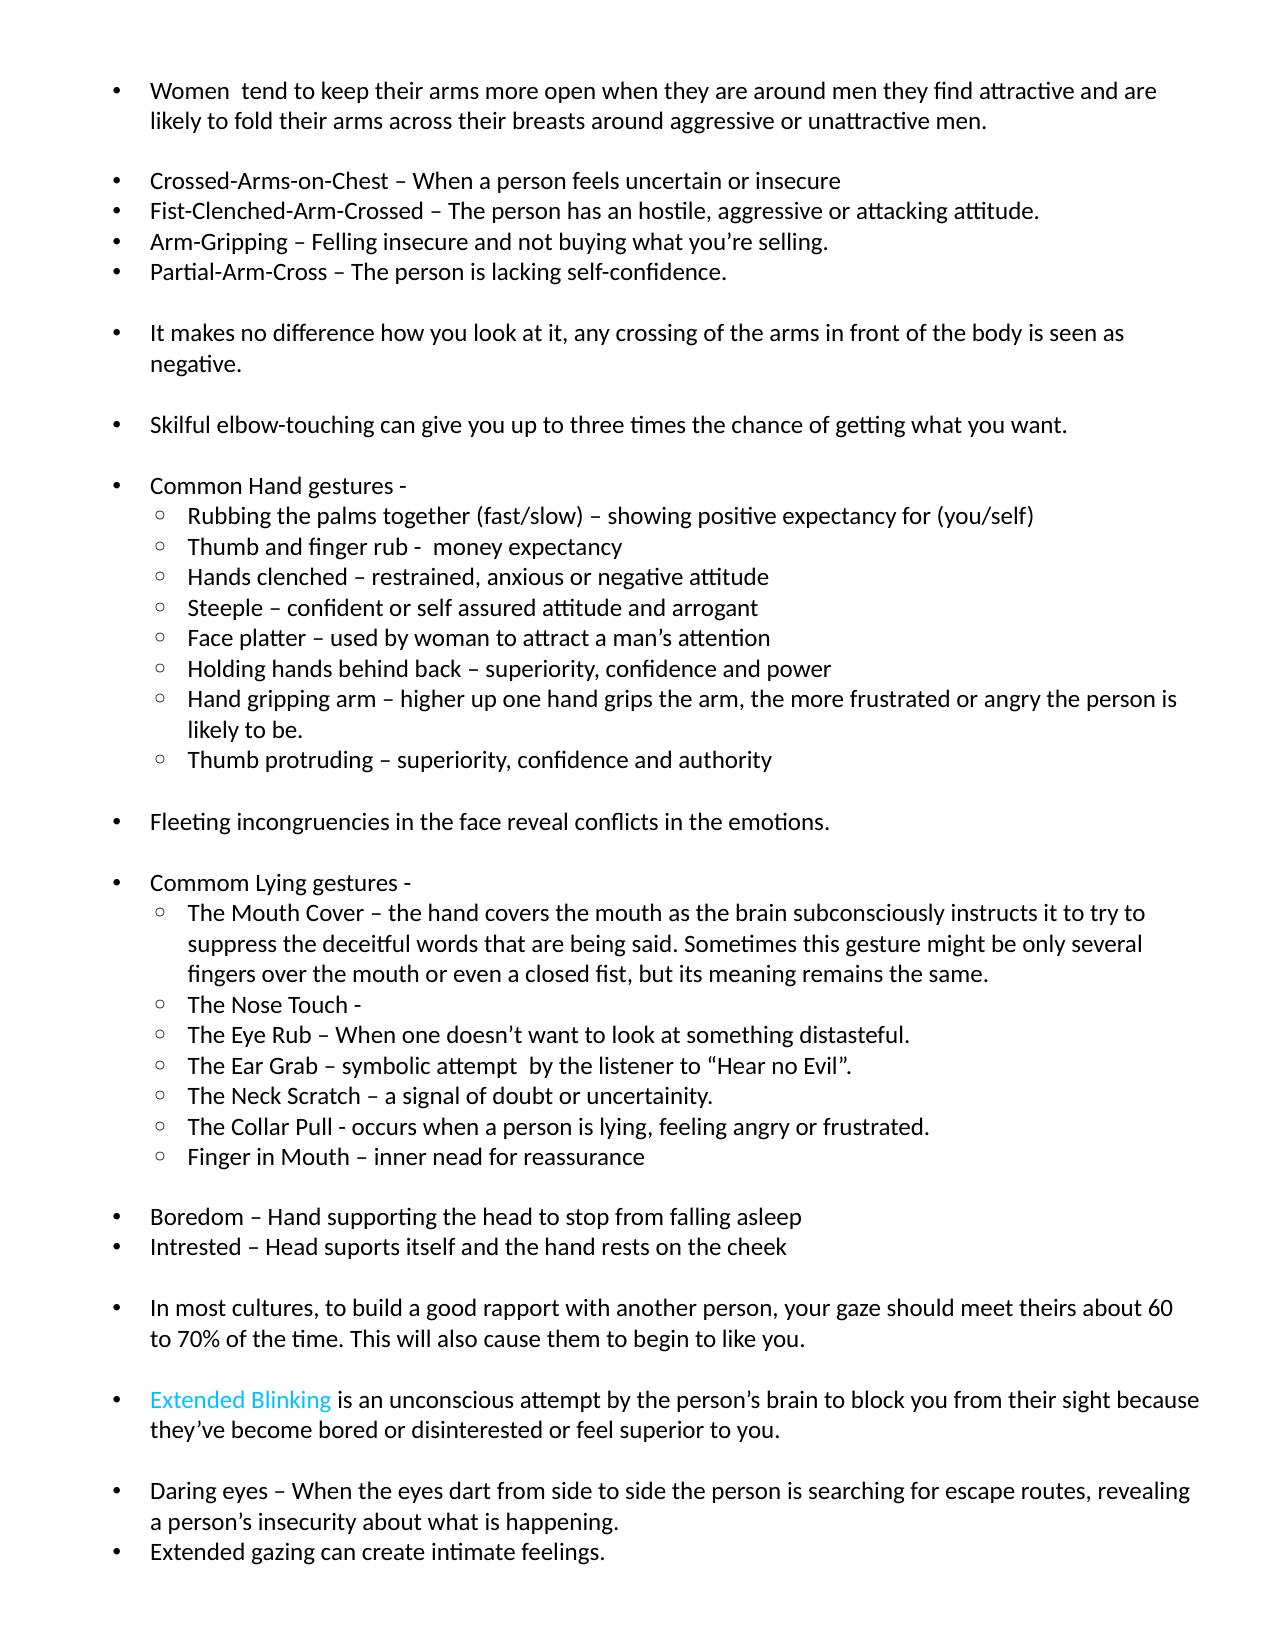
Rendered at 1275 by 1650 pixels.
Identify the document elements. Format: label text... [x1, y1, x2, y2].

list Holding hands behind back – superiority, confidence and power [150, 653, 1200, 684]
list Common Hand gestures - [112, 470, 1200, 501]
list In most cultures, to build a good rapport with another person, your gaze should meet theirs about 60 to 70% of the time. This will also cause them to begin to like you. [112, 1292, 1200, 1353]
list Daring eyes – When the eyes dart from side to side the person is searching for escape routes, revealing a person’s insecurity about what is happening. [112, 1475, 1200, 1536]
list Commom Lying gestures - [112, 867, 1200, 897]
list The Eye Rub – When one doesn’t want to look at something distasteful. [150, 1019, 1200, 1050]
list The Mouth Cover – the hand covers the mouth as the brain subconsciously instructs it to try to suppress the deceitful words that are being said. Sometimes this gesture might be only several fingers over the mouth or even a closed fist, but its meaning remains the same. [150, 897, 1200, 989]
list The Neck Scratch – a signal of doubt or uncertainity. [150, 1080, 1200, 1111]
list It makes no difference how you look at it, any crossing of the arms in front of the body is seen as negative. [112, 317, 1200, 378]
list Intrested – Head suports itself and the hand rests on the cheek [112, 1231, 1200, 1262]
list Hand gripping arm – higher up one hand grips the arm, the more frustrated or angry the person is likely to be. [150, 684, 1200, 745]
list Extended Blinking is an unconscious attempt by the person’s brain to block you from their sight because they’ve become bored or disinterested or feel superior to you. [112, 1384, 1200, 1445]
list Thumb protruding – superiority, confidence and authority [150, 745, 1200, 775]
list Crossed-Arms-on-Chest – When a person feels uncertain or insecure [112, 165, 1200, 195]
list The Nose Touch - [150, 989, 1200, 1019]
list The Ear Grab – symbolic attempt by the listener to “Hear no Evil”. [150, 1050, 1200, 1080]
list Partial-Arm-Cross – The person is lacking self-confidence. [112, 256, 1200, 287]
list Face platter – used by woman to attract a man’s attention [150, 623, 1200, 653]
list Extended gazing can create intimate feelings. [112, 1536, 1200, 1567]
list Women tend to keep their arms more open when they are around men they find attractive and are likely to fold their arms across their breasts around aggressive or unattractive men. [112, 75, 1200, 136]
list The Collar Pull - occurs when a person is lying, feeling angry or frustrated. [150, 1111, 1200, 1141]
list Thumb and finger rub - money expectancy [150, 531, 1200, 562]
list Fist-Clenched-Arm-Crossed – The person has an hostile, aggressive or attacking attitude. [112, 195, 1200, 226]
list Finger in Mouth – inner nead for reassurance [150, 1141, 1200, 1172]
list Boredom – Hand supporting the head to stop from falling asleep [112, 1201, 1200, 1231]
list Skilful elbow-touching can give you up to three times the chance of getting what you want. [112, 409, 1200, 439]
list Fleeting incongruencies in the face reveal conflicts in the emotions. [112, 806, 1200, 836]
list Hands clenched – restrained, anxious or negative attitude [150, 562, 1200, 592]
list Rubbing the palms together (fast/slow) – showing positive expectancy for (you/self) [150, 501, 1200, 531]
list Steeple – confident or self assured attitude and arrogant [150, 592, 1200, 623]
list Arm-Gripping – Felling insecure and not buying what you’re selling. [112, 226, 1200, 256]
